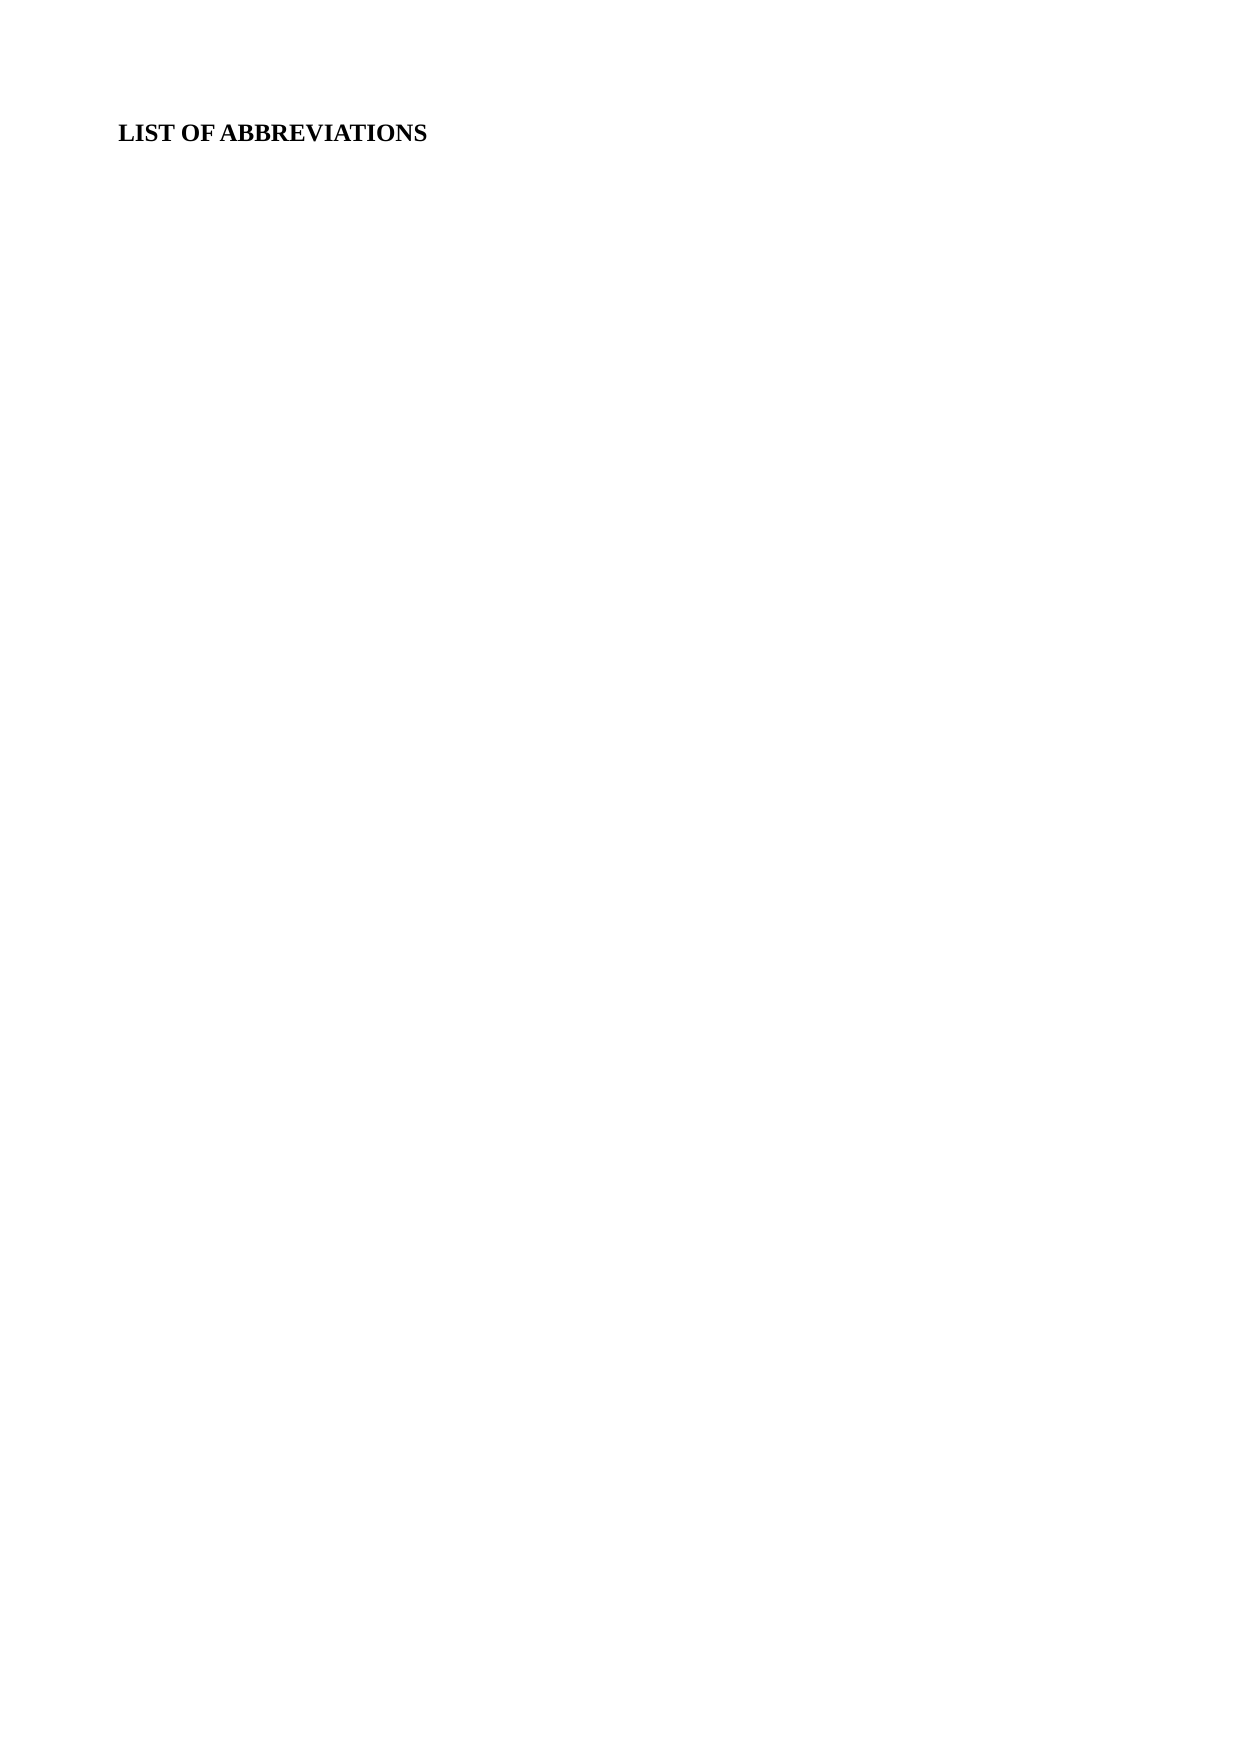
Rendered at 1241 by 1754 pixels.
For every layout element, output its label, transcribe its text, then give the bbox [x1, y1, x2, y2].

text LIST OF ABBREVIATIONS [118, 118, 1122, 147]
